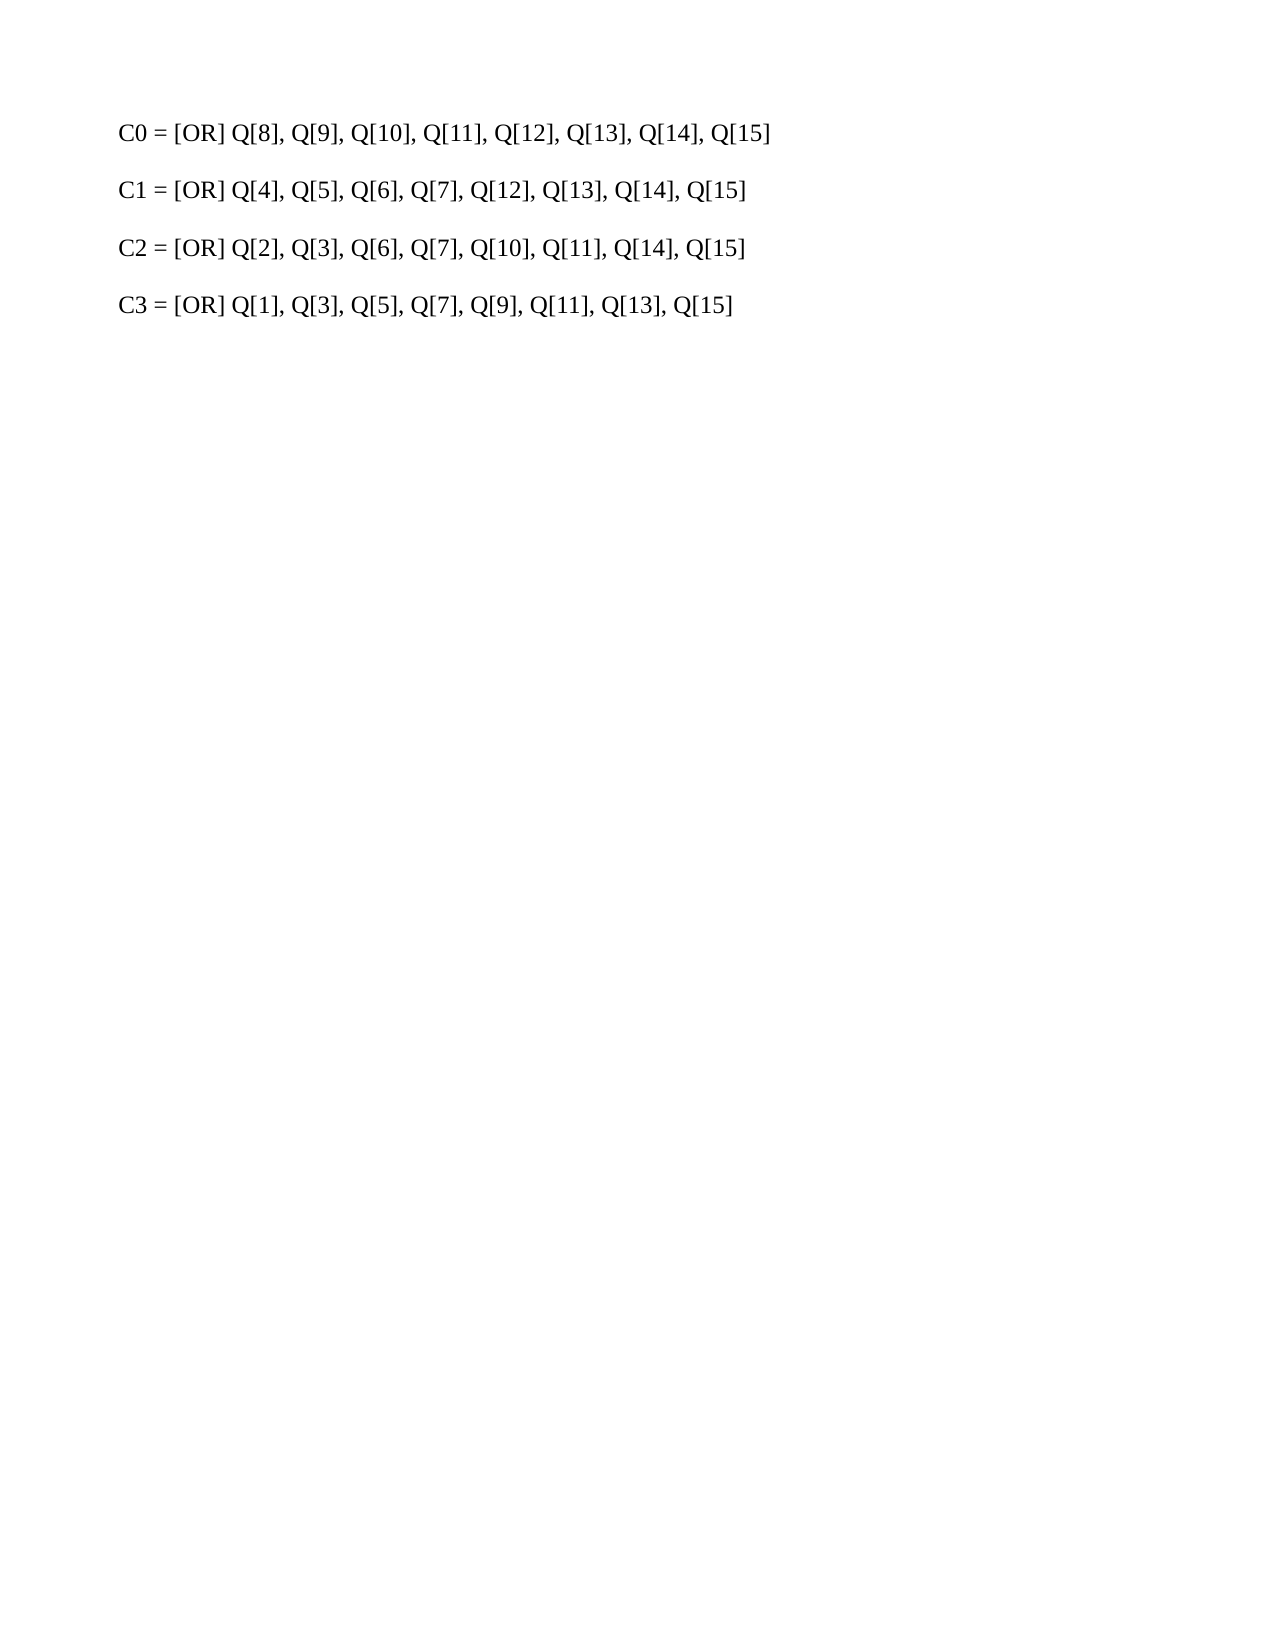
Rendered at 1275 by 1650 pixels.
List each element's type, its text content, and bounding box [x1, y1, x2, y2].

text C2 = [OR] Q[2], Q[3], Q[6], Q[7], Q[10], Q[11], Q[14], Q[15] [118, 233, 1157, 262]
text C1 = [OR] Q[4], Q[5], Q[6], Q[7], Q[12], Q[13], Q[14], Q[15] [118, 176, 1157, 204]
text C0 = [OR] Q[8], Q[9], Q[10], Q[11], Q[12], Q[13], Q[14], Q[15] [118, 118, 1157, 147]
text C3 = [OR] Q[1], Q[3], Q[5], Q[7], Q[9], Q[11], Q[13], Q[15] [118, 291, 1157, 319]
